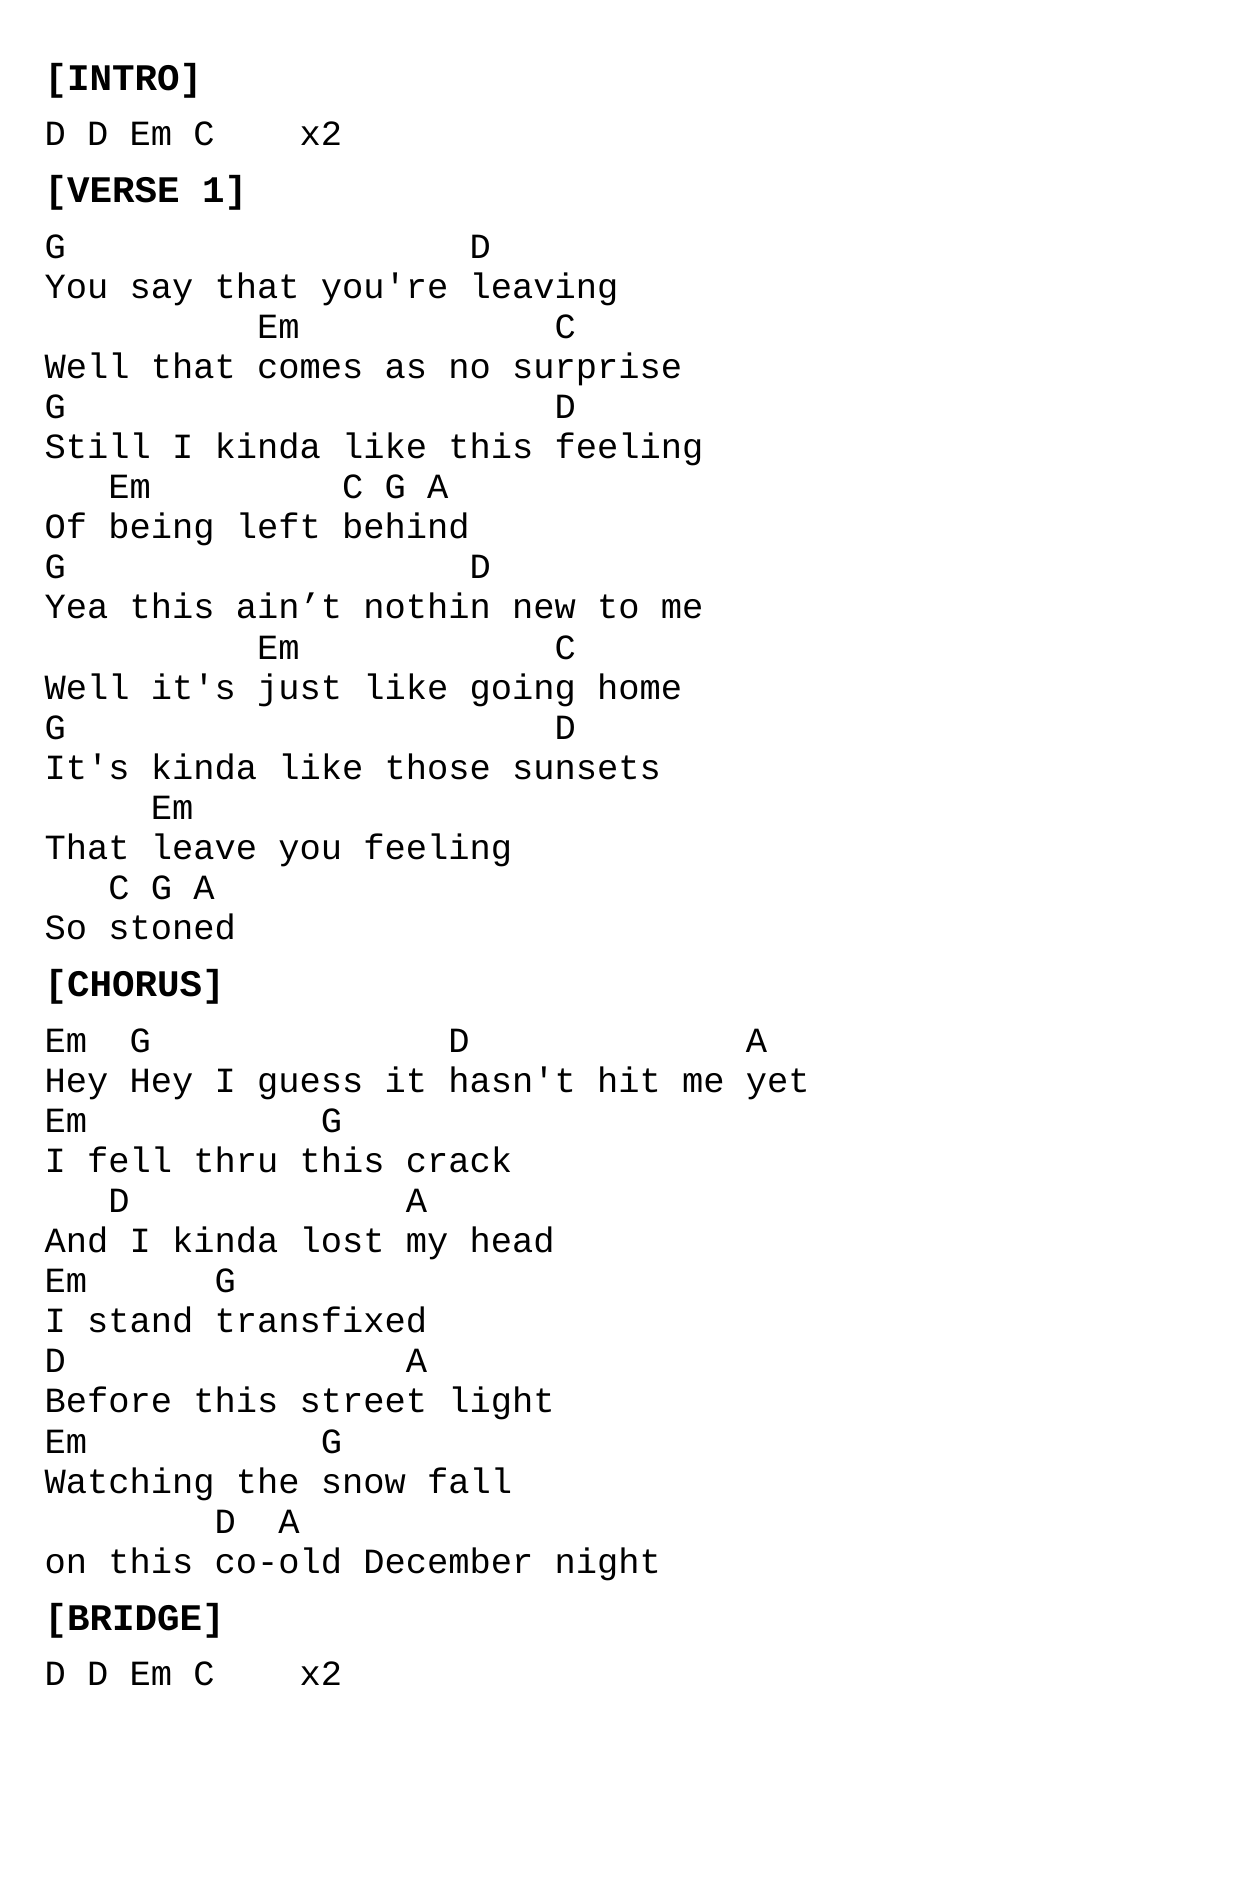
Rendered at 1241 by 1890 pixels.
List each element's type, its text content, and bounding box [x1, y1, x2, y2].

text G D [44, 389, 1063, 429]
text I fell thru this crack [44, 1143, 1063, 1183]
subtitle [BRIDGE] [44, 1599, 1063, 1641]
text G D [44, 549, 1063, 589]
text D D Em C x2 [44, 1656, 1063, 1696]
text Well it's just like going home [44, 670, 1063, 710]
text Em G [44, 1103, 1063, 1143]
text G D [44, 228, 1063, 269]
text Em G [44, 1423, 1063, 1464]
text Em C [44, 309, 1063, 349]
text on this co-old December night [44, 1544, 1063, 1584]
text Hey Hey I guess it hasn't hit me yet [44, 1063, 1063, 1103]
text It's kinda like those sunsets [44, 750, 1063, 790]
text C G A [44, 870, 1063, 910]
text D A [44, 1343, 1063, 1383]
text So stoned [44, 910, 1063, 950]
text G D [44, 710, 1063, 750]
text Watching the snow fall [44, 1464, 1063, 1504]
text Em C G A [44, 469, 1063, 509]
text I stand transfixed [44, 1303, 1063, 1343]
text You say that you're leaving [44, 269, 1063, 309]
text Of being left behind [44, 509, 1063, 549]
text Well that comes as no surprise [44, 349, 1063, 389]
text Em C [44, 629, 1063, 670]
text Still I kinda like this feeling [44, 429, 1063, 469]
text Yea this ain’t nothin new to me [44, 589, 1063, 629]
text D A [44, 1183, 1063, 1223]
subtitle [CHORUS] [44, 965, 1063, 1008]
subtitle [VERSE 1] [44, 171, 1063, 214]
text And I kinda lost my head [44, 1223, 1063, 1263]
text That leave you feeling [44, 830, 1063, 870]
text Em G [44, 1263, 1063, 1303]
text Before this street light [44, 1383, 1063, 1423]
text Em [44, 790, 1063, 830]
text D A [44, 1504, 1063, 1544]
subtitle [INTRO] [44, 59, 1063, 102]
text D D Em C x2 [44, 116, 1063, 156]
text Em G D A [44, 1022, 1063, 1063]
